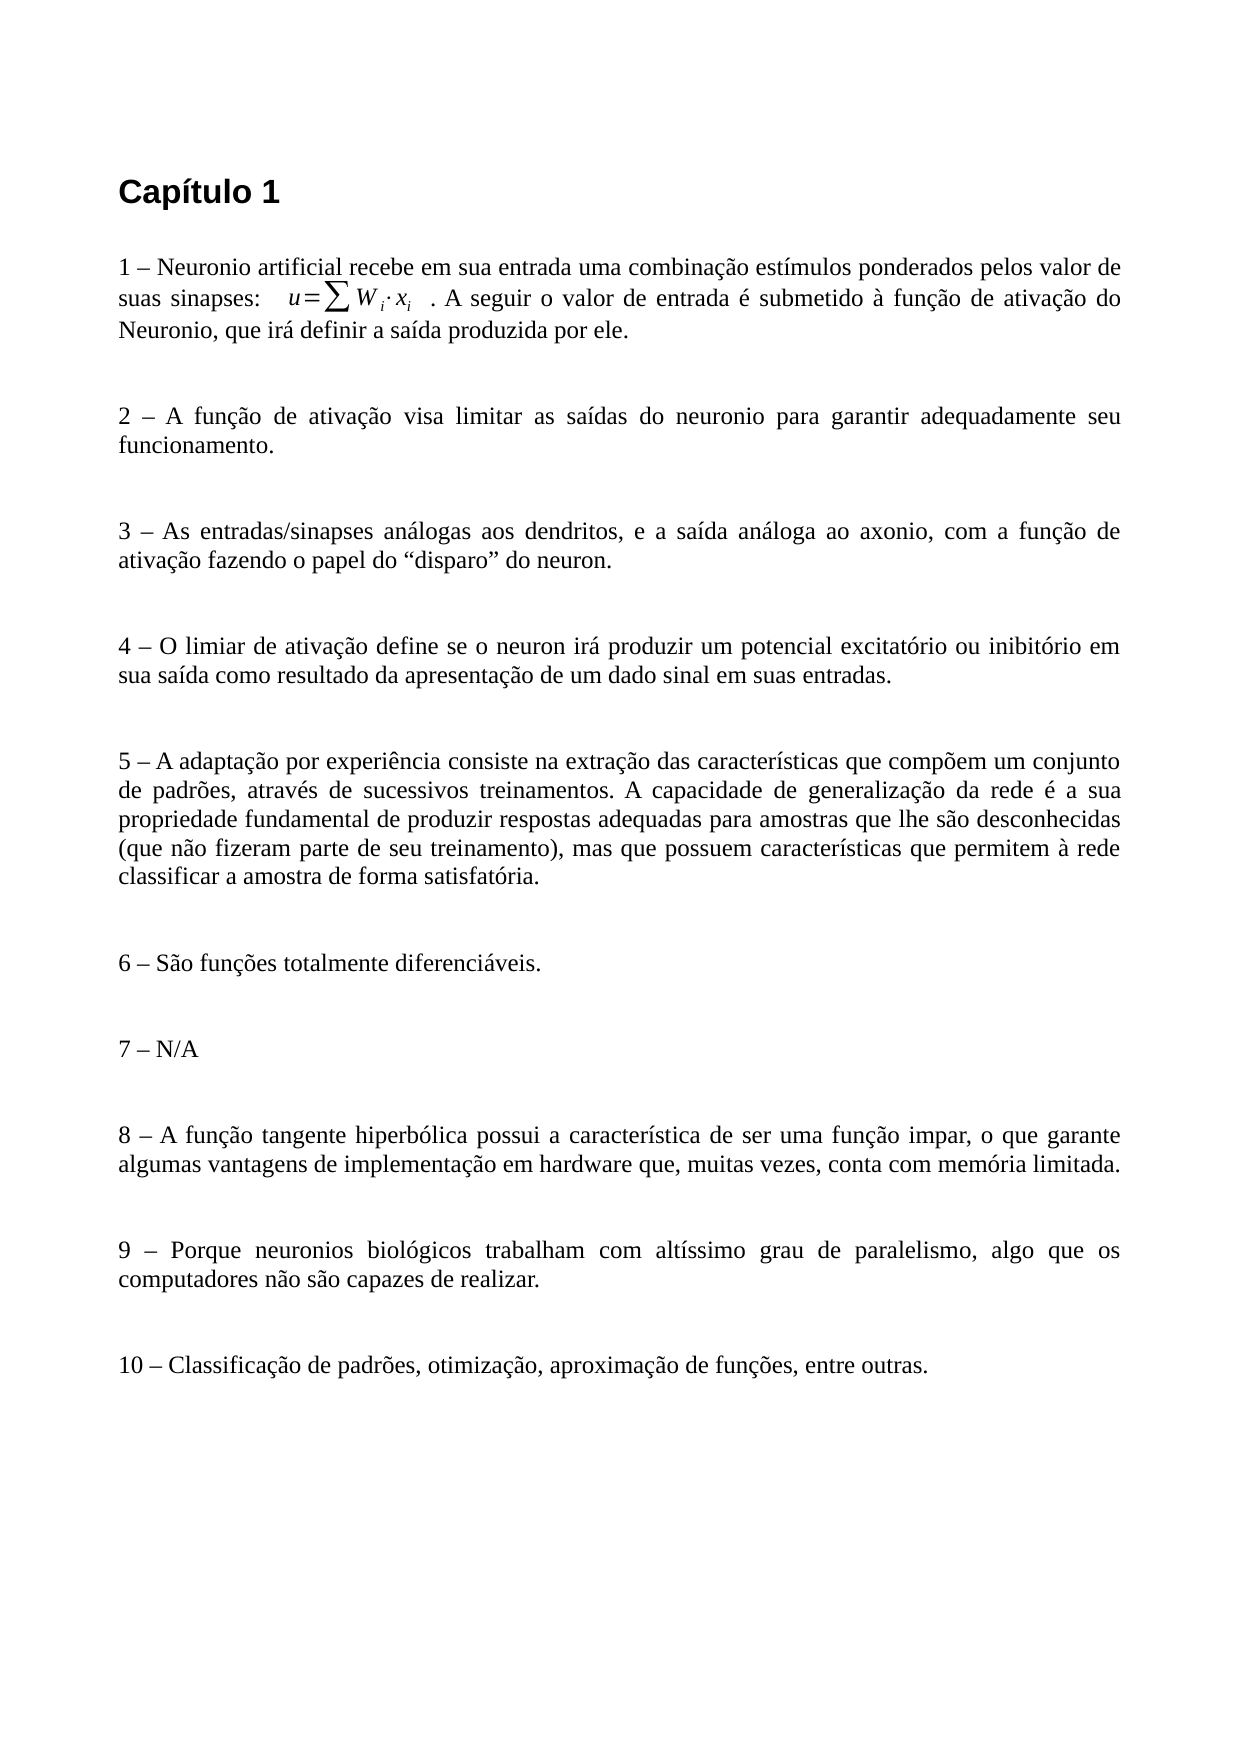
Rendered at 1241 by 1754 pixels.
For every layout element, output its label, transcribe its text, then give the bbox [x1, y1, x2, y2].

text 8 – A função tangente hiperbólica possui a característica de ser uma função impar, o que garante algumas vantagens de implementação em hardware que, muitas vezes, conta com memória limitada. [118, 1120, 1122, 1178]
text 7 – N/A [118, 1034, 1122, 1063]
subtitle Capítulo 1 [118, 172, 1122, 211]
text 4 – O limiar de ativação define se o neuron irá produzir um potencial excitatório ou inibitório em sua saída como resultado da apresentação de um dado sinal em suas entradas. [118, 631, 1122, 689]
text 10 – Classificação de padrões, otimização, aproximação de funções, entre outras. [118, 1350, 1122, 1379]
text 1 – Neuronio artificial recebe em sua entrada uma combinação estímulos ponderados pelos valor de suas sinapses: . A seguir o valor de entrada é submetido à função de ativação do Neuronio, que irá definir a saída produzida por ele. [118, 252, 1122, 344]
text 6 – São funções totalmente diferenciáveis. [118, 948, 1122, 976]
text 3 – As entradas/sinapses análogas aos dendritos, e a saída análoga ao axonio, com a função de ativação fazendo o papel do “disparo” do neuron. [118, 516, 1122, 574]
text 9 – Porque neuronios biológicos trabalham com altíssimo grau de paralelismo, algo que os computadores não são capazes de realizar. [118, 1235, 1122, 1293]
text 5 – A adaptação por experiência consiste na extração das características que compõem um conjunto de padrões, através de sucessivos treinamentos. A capacidade de generalização da rede é a sua propriedade fundamental de produzir respostas adequadas para amostras que lhe são desconhecidas (que não fizeram parte de seu treinamento), mas que possuem características que permitem à rede classificar a amostra de forma satisfatória. [118, 746, 1122, 890]
text 2 – A função de ativação visa limitar as saídas do neuronio para garantir adequadamente seu funcionamento. [118, 401, 1122, 459]
